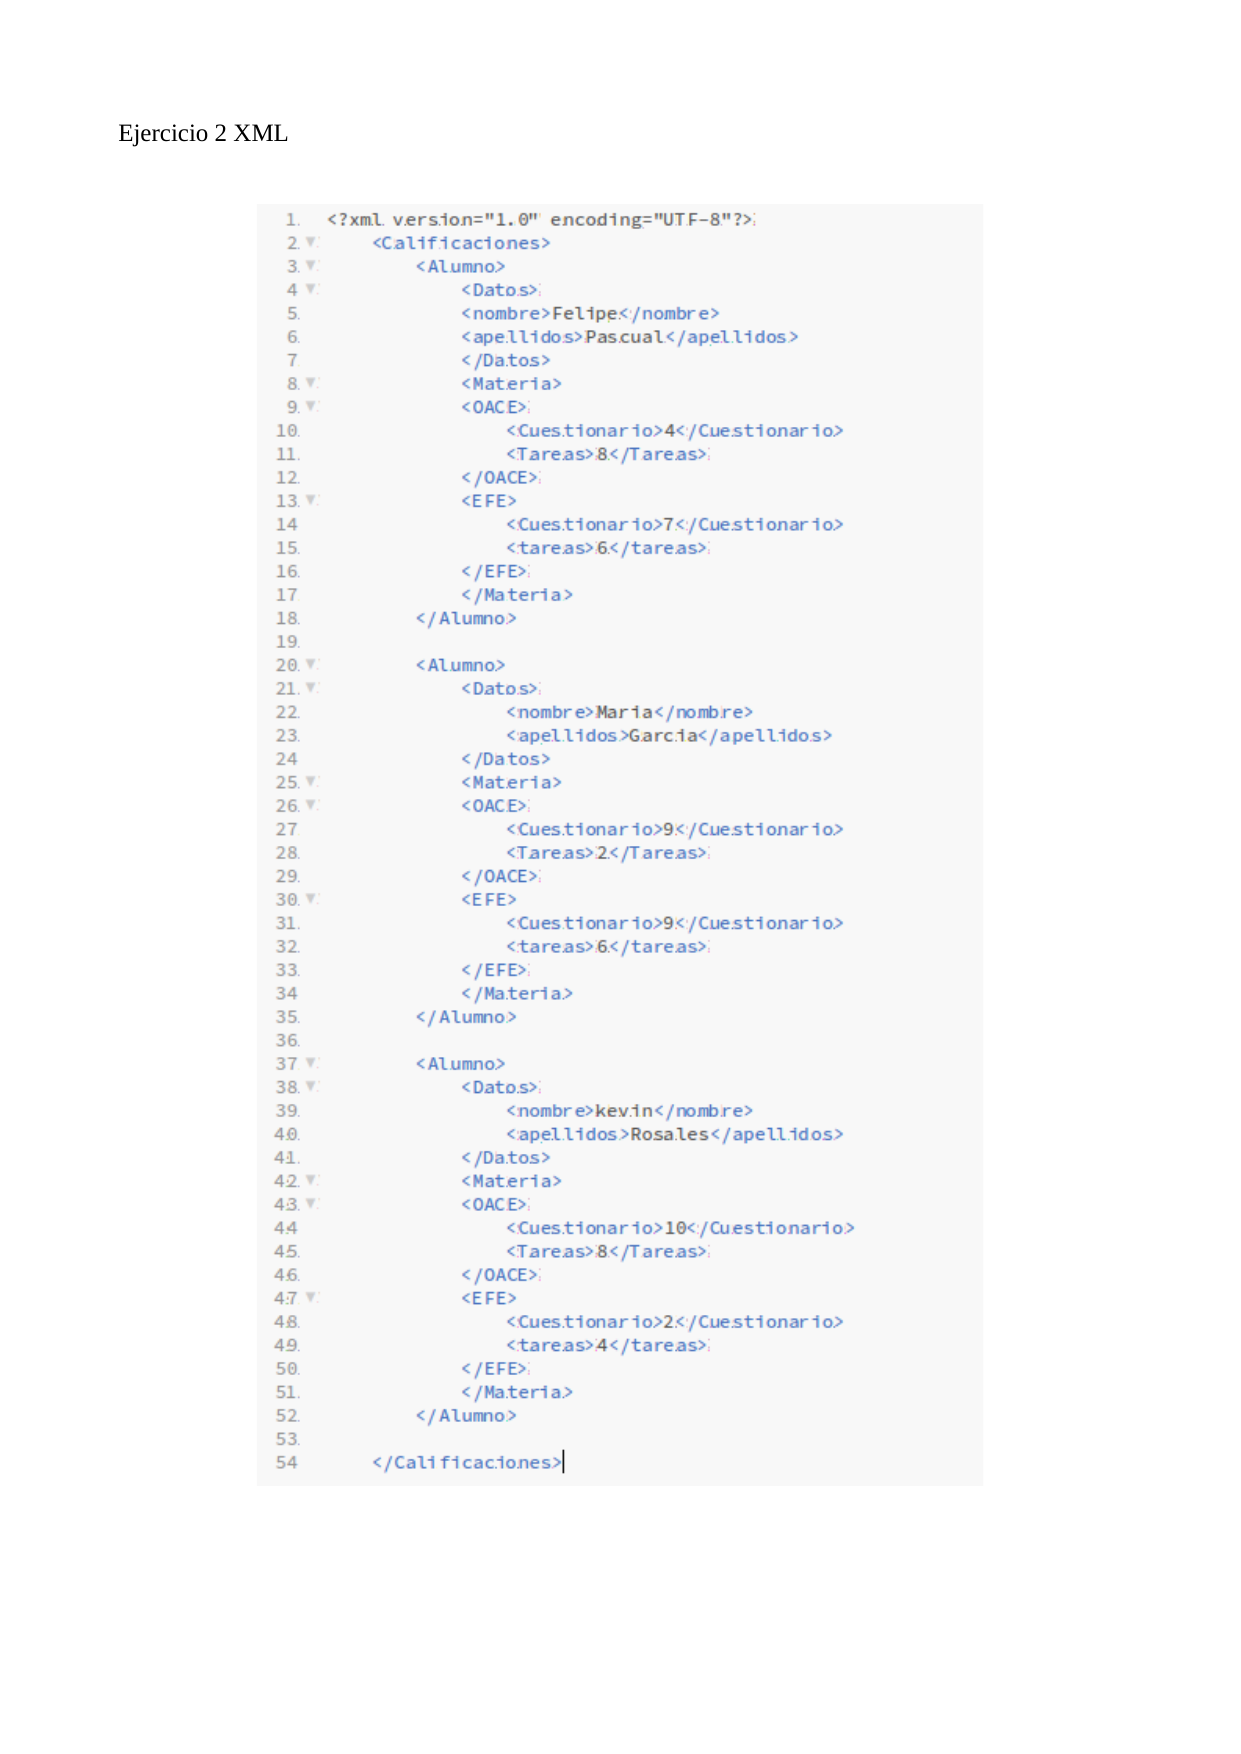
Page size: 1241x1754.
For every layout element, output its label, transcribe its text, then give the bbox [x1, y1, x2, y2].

text Ejercicio 2 XML [118, 118, 1122, 147]
picture [256, 204, 984, 1486]
